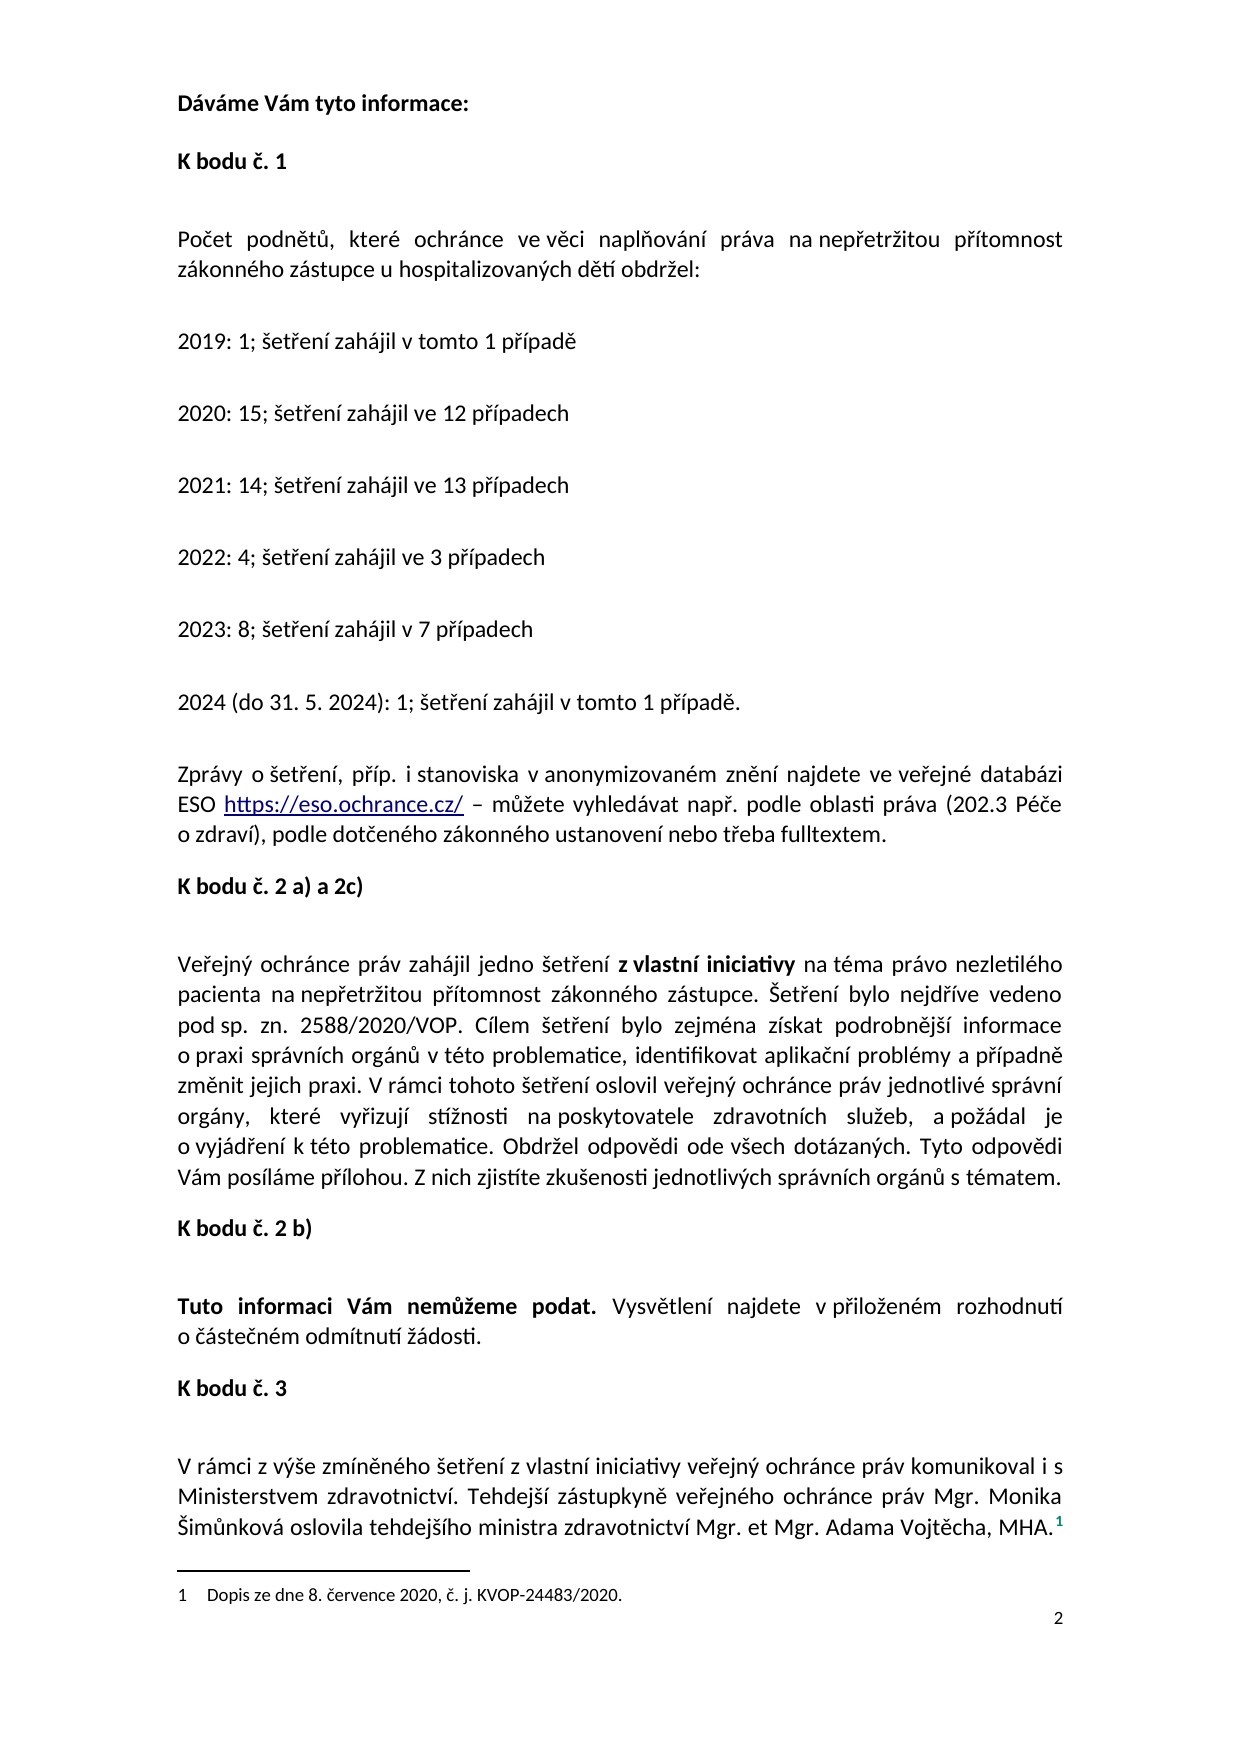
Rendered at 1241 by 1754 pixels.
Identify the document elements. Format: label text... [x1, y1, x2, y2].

text 2022: 4; šetření zahájil ve 3 případech [177, 542, 1063, 572]
text Dopis ze dne 8. července 2020, č. j. KVOP-24483/2020. [177, 1583, 1063, 1606]
text Veřejný ochránce práv zahájil jedno šetření z vlastní iniciativy na téma právo nezletilého pacienta na nepřetržitou přítomnost zákonného zástupce. Šetření bylo nejdříve vedeno pod sp. zn. 2588/2020/VOP. Cílem šetření bylo zejména získat podrobnější informace o praxi správních orgánů v této problematice, identifikovat aplikační problémy a případně změnit jejich praxi. V rámci tohoto šetření oslovil veřejný ochránce práv jednotlivé správní orgány, které vyřizují stížnosti na poskytovatele zdravotních služeb, a požádal je o vyjádření k této problematice. Obdržel odpovědi ode všech dotázaných. Tyto odpovědi Vám posíláme přílohou. Z nich zjistíte zkušenosti jednotlivých správních orgánů s tématem. [177, 949, 1063, 1191]
subtitle K bodu č. 3 [177, 1373, 1063, 1402]
text Zprávy o šetření, příp. i stanoviska v anonymizovaném znění najdete ve veřejné databázi ESO https://eso.ochrance.cz/ – můžete vyhledávat např. podle oblasti práva (202.3 Péče o zdraví), podle dotčeného zákonného ustanovení nebo třeba fulltextem. [177, 759, 1063, 849]
text Počet podnětů, které ochránce ve věci naplňování práva na nepřetržitou přítomnost zákonného zástupce u hospitalizovaných dětí obdržel: [177, 224, 1063, 283]
text Tuto informaci Vám nemůžeme podat. Vysvětlení najdete v přiloženém rozhodnutí o částečném odmítnutí žádosti. [177, 1291, 1063, 1351]
subtitle K bodu č. 1 [177, 146, 1063, 175]
subtitle K bodu č. 2 b) [177, 1213, 1063, 1242]
text 2024 (do 31. 5. 2024): 1; šetření zahájil v tomto 1 případě. [177, 687, 1063, 716]
subtitle Dáváme Vám tyto informace: [177, 88, 1063, 118]
text 2020: 15; šetření zahájil ve 12 případech [177, 398, 1063, 428]
text V rámci z výše zmíněného šetření z vlastní iniciativy veřejný ochránce práv komunikoval i s Ministerstvem zdravotnictví. Tehdejší zástupkyně veřejného ochránce práv Mgr. Monika Šimůnková oslovila tehdejšího ministra zdravotnictví Mgr. et Mgr. Adama Vojtěcha, MHA. Zajímalo ji, jaká je dosavadní zkušenost ministerstva zdravotnictví s touto problematikou a jaké kroky hodlá učinit v budoucnu. Usilovala o to, aby ministerstvo zdravotnictví přispělo praxi alespoň tím, že vydá metodické doporučení, které publikuje ve věstníku. [177, 1451, 1063, 1541]
text 2021: 14; šetření zahájil ve 13 případech [177, 470, 1063, 500]
text 2023: 8; šetření zahájil v 7 případech [177, 614, 1063, 644]
subtitle K bodu č. 2 a) a 2c) [177, 871, 1063, 900]
text 2019: 1; šetření zahájil v tomto 1 případě [177, 326, 1063, 356]
